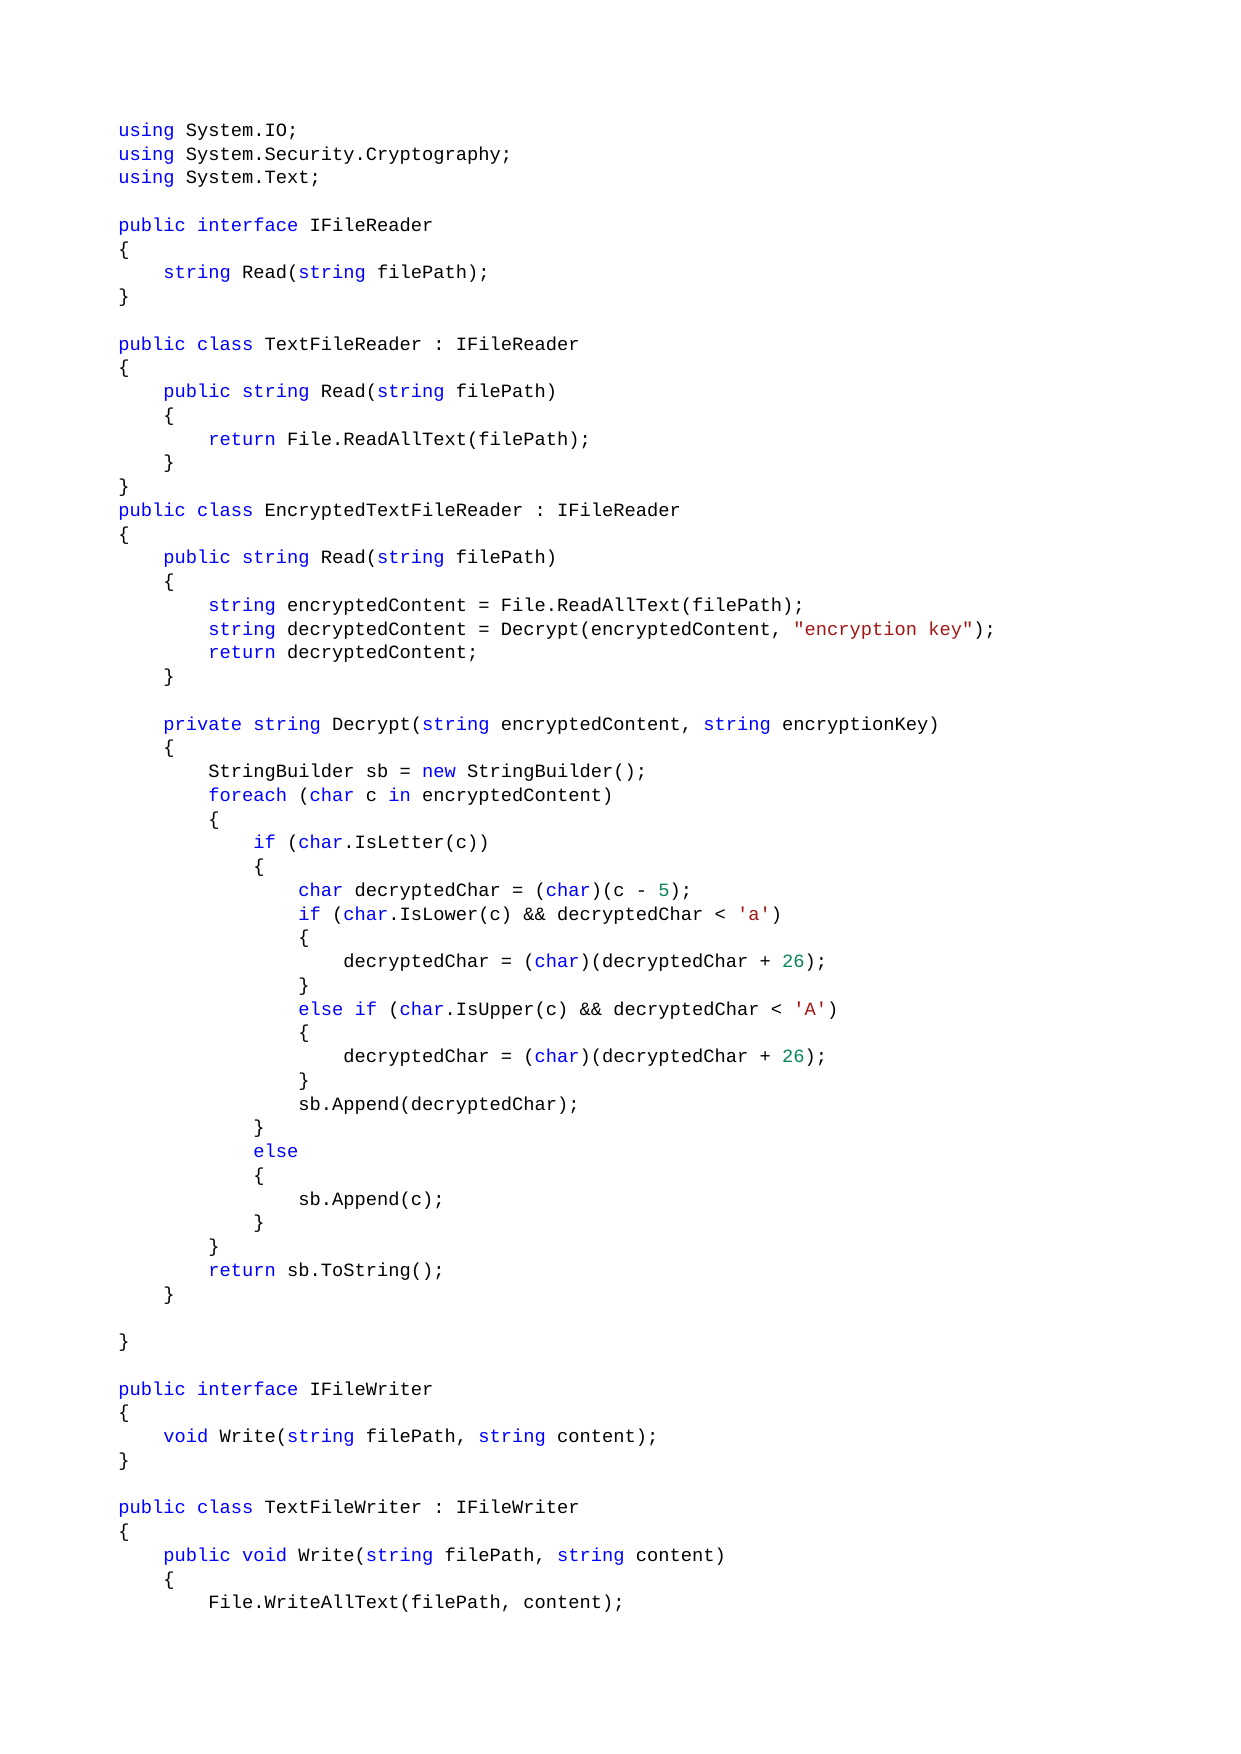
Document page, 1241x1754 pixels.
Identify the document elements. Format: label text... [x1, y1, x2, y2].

text } [118, 973, 1181, 997]
text return decryptedContent; [118, 641, 1181, 664]
text { [118, 807, 1181, 831]
text string decryptedContent = Decrypt(encryptedContent, "encryption key"); [118, 617, 1181, 641]
text { [118, 1519, 1181, 1543]
text } [118, 1068, 1181, 1092]
text { [118, 1401, 1181, 1424]
text } [118, 451, 1181, 474]
text } [118, 664, 1181, 688]
text { [118, 403, 1181, 427]
text public interface IFileWriter [118, 1377, 1181, 1401]
text } [118, 1448, 1181, 1472]
text using System.Text; [118, 166, 1181, 189]
text { [118, 1021, 1181, 1044]
text } [118, 1329, 1181, 1353]
text string Read(string filePath); [118, 261, 1181, 284]
text void Write(string filePath, string content); [118, 1424, 1181, 1448]
text decryptedChar = (char)(decryptedChar + 26); [118, 1044, 1181, 1068]
text public class TextFileWriter : IFileWriter [118, 1496, 1181, 1519]
text { [118, 1567, 1181, 1591]
text return sb.ToString(); [118, 1258, 1181, 1282]
text foreach (char c in encryptedContent) [118, 783, 1181, 807]
text { [118, 1163, 1181, 1187]
text public void Write(string filePath, string content) [118, 1543, 1181, 1567]
text StringBuilder sb = new StringBuilder(); [118, 759, 1181, 783]
text } [118, 1116, 1181, 1139]
text } [118, 1211, 1181, 1234]
text { [118, 237, 1181, 261]
text { [118, 569, 1181, 593]
text decryptedChar = (char)(decryptedChar + 26); [118, 949, 1181, 973]
text File.WriteAllText(filePath, content); [118, 1591, 1181, 1614]
text sb.Append(decryptedChar); [118, 1092, 1181, 1116]
text public string Read(string filePath) [118, 546, 1181, 569]
text using System.Security.Cryptography; [118, 142, 1181, 166]
text } [118, 1234, 1181, 1258]
text else if (char.IsUpper(c) && decryptedChar < 'A') [118, 997, 1181, 1021]
text public class EncryptedTextFileReader : IFileReader [118, 498, 1181, 522]
text { [118, 356, 1181, 379]
text public interface IFileReader [118, 213, 1181, 237]
text } [118, 474, 1181, 498]
text { [118, 926, 1181, 949]
text string encryptedContent = File.ReadAllText(filePath); [118, 593, 1181, 617]
text char decryptedChar = (char)(c - 5); [118, 878, 1181, 902]
text sb.Append(c); [118, 1187, 1181, 1211]
text } [118, 1282, 1181, 1306]
text private string Decrypt(string encryptedContent, string encryptionKey) [118, 712, 1181, 736]
text public string Read(string filePath) [118, 379, 1181, 403]
text if (char.IsLetter(c)) [118, 831, 1181, 854]
text { [118, 854, 1181, 878]
text using System.IO; [118, 118, 1181, 142]
text public class TextFileReader : IFileReader [118, 332, 1181, 356]
text { [118, 736, 1181, 759]
text return File.ReadAllText(filePath); [118, 427, 1181, 451]
text if (char.IsLower(c) && decryptedChar < 'a') [118, 902, 1181, 926]
text { [118, 522, 1181, 546]
text else [118, 1139, 1181, 1163]
text } [118, 284, 1181, 308]
